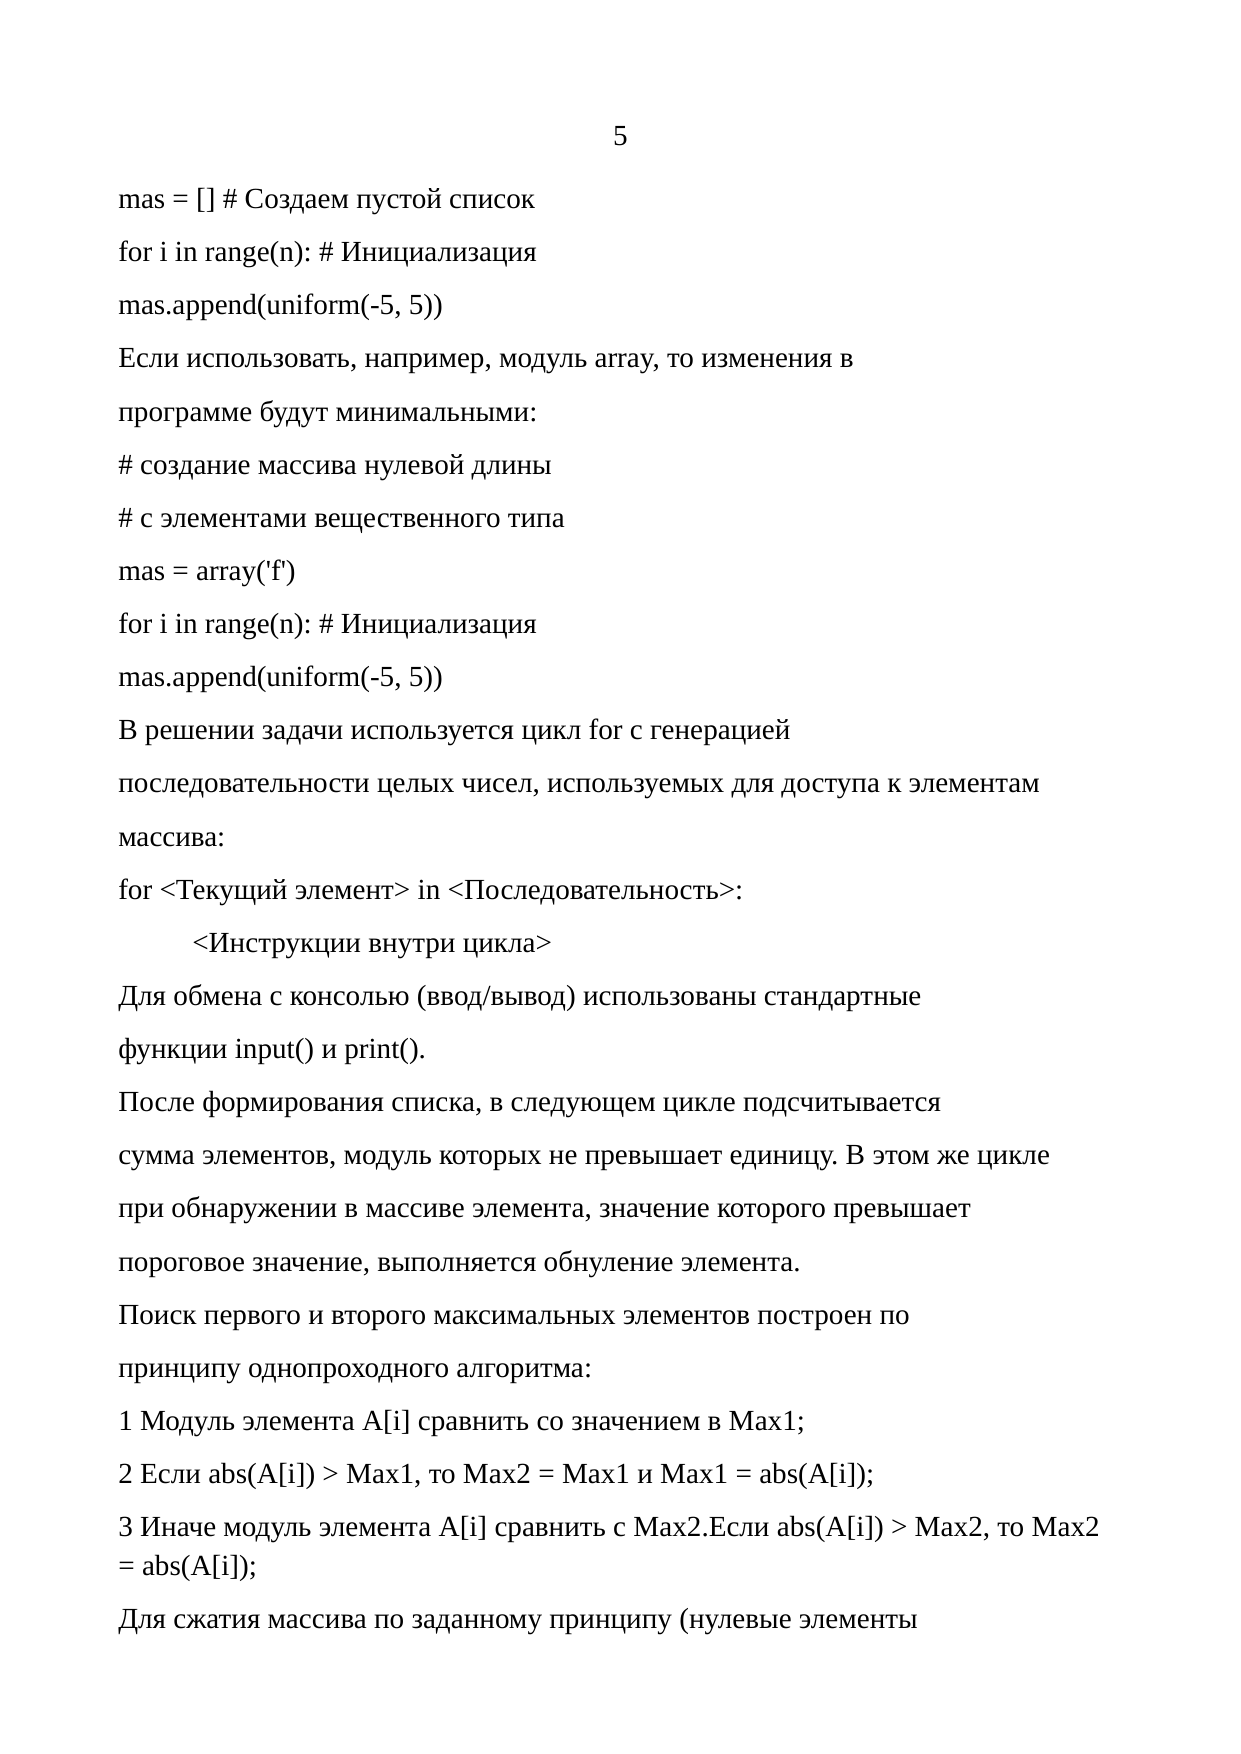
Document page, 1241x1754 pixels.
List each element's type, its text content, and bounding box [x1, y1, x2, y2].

text for i in range(n): # Инициализация [118, 234, 1122, 268]
text программе будут минимальными: [118, 394, 1122, 427]
text принципу однопроходного алгоритма: [118, 1350, 1122, 1383]
text После формирования списка, в следующем цикле подсчитывается [118, 1084, 1122, 1118]
text при обнаружении в массиве элемента, значение которого превышает [118, 1191, 1122, 1224]
text mas = [] # Создаем пустой список [118, 181, 1122, 215]
text mas = array('f') [118, 553, 1122, 587]
text <Инструкции внутри цикла> [118, 925, 1122, 958]
text пороговое значение, выполняется обнуление элемента. [118, 1244, 1122, 1277]
text 3 Иначе модуль элемента A[i] сравнить с Max2.Если abs(A[i]) > Max2, то Max2 = abs(A[i]); [118, 1509, 1122, 1581]
text Если использовать, например, модуль array, то изменения в [118, 341, 1122, 374]
text 1 Модуль элемента A[i] сравнить со значением в Max1; [118, 1403, 1122, 1437]
text Для обмена с консолью (ввод/вывод) использованы стандартные [118, 978, 1122, 1012]
text Для сжатия массива по заданному принципу (нулевые элементы [118, 1601, 1122, 1634]
text mas.append(uniform(-5, 5)) [118, 287, 1122, 321]
text В решении задачи используется цикл for с генерацией [118, 712, 1122, 746]
text for <Текущий элемент> in <Последовательность>: [118, 872, 1122, 905]
text for i in range(n): # Инициализация [118, 606, 1122, 640]
text # создание массива нулевой длины [118, 447, 1122, 480]
text # с элементами вещественного типа [118, 500, 1122, 533]
text сумма элементов, модуль которых не превышает единицу. В этом же цикле [118, 1137, 1122, 1171]
text 2 Если abs(A[i]) > Max1, то Max2 = Max1 и Max1 = abs(A[i]); [118, 1456, 1122, 1490]
text mas.append(uniform(-5, 5)) [118, 659, 1122, 693]
text функции input() и print(). [118, 1031, 1122, 1065]
text последовательности целых чисел, используемых для доступа к элементам [118, 766, 1122, 799]
text Поиск первого и второго максимальных элементов построен по [118, 1297, 1122, 1330]
text массива: [118, 819, 1122, 852]
